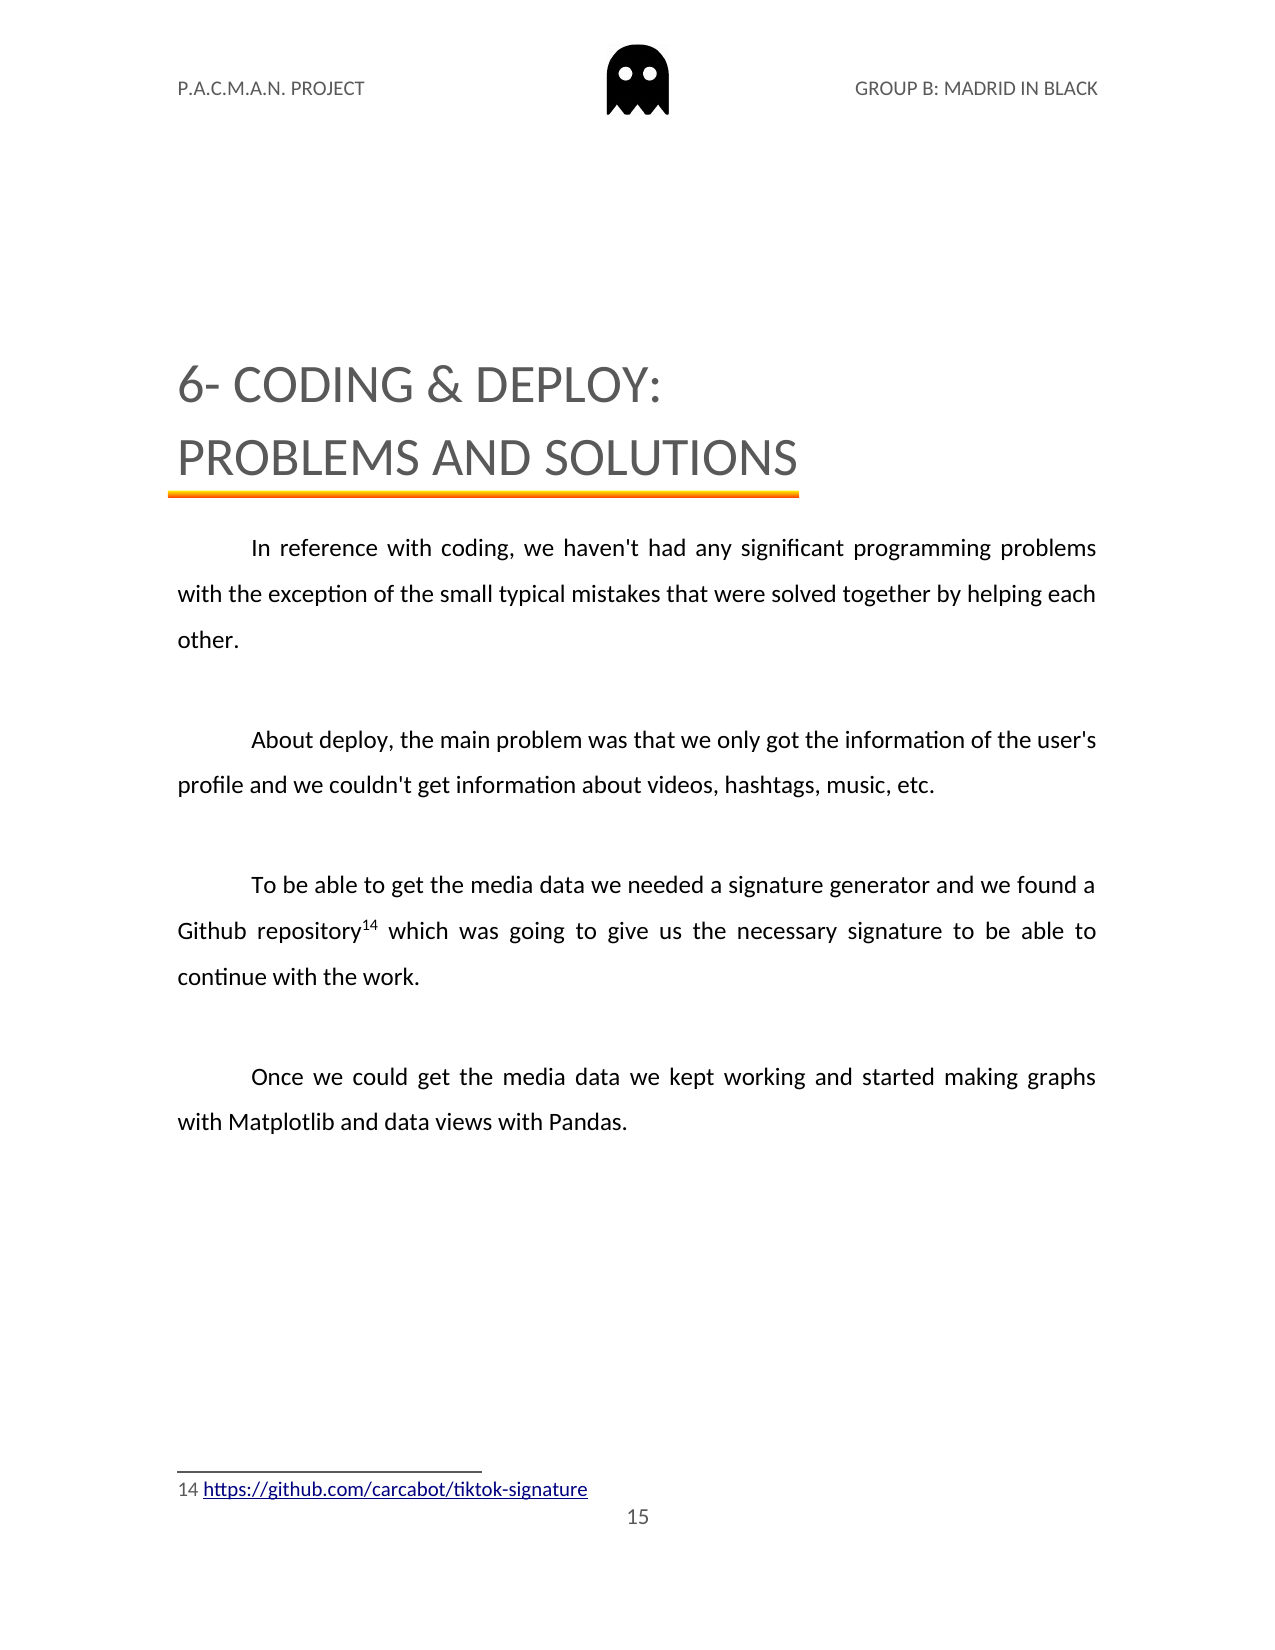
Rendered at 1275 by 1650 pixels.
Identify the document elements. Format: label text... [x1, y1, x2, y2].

text To be able to get the media data we needed a signature generator and we found a Github repository which was going to give us the necessary signature to be able to continue with the work. [177, 869, 1098, 991]
text PROBLEMS AND SOLUTIONS [177, 422, 1098, 488]
text About deploy, the main problem was that we only got the information of the user's profile and we couldn't get information about videos, hashtags, music, etc. [177, 724, 1098, 800]
text In reference with coding, we haven't had any significant programming problems with the exception of the small typical mistakes that were solved together by helping each other. [177, 532, 1098, 654]
text Once we could get the media data we kept working and started making graphs with Matplotlib and data views with Pandas. [177, 1061, 1098, 1137]
text https://github.com/carcabot/tiktok-signature [177, 1472, 1098, 1502]
text 6- CODING & DEPLOY: [177, 349, 1098, 416]
